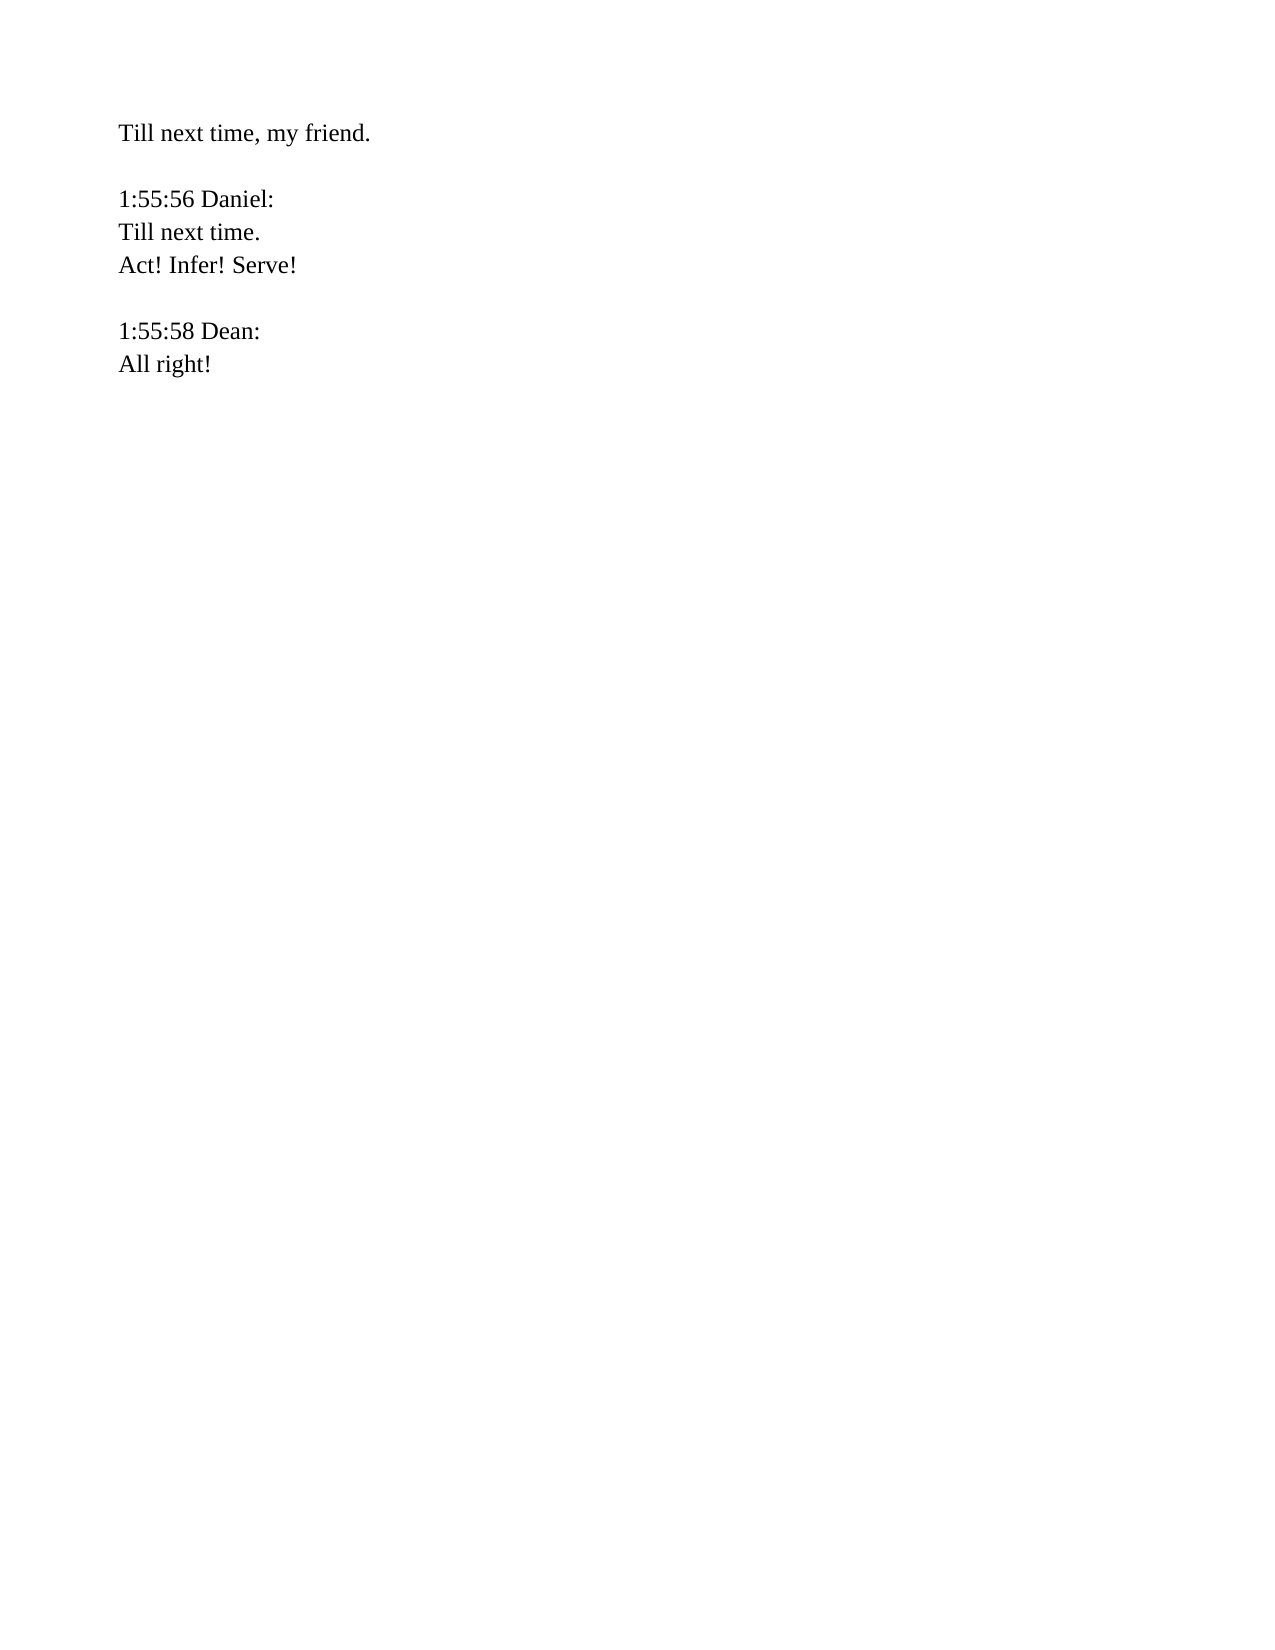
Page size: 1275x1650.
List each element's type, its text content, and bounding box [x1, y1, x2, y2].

text Till next time. [118, 217, 1157, 246]
text Till next time, my friend. [118, 118, 1157, 147]
text All right! [118, 349, 1157, 378]
text 1:55:58 Dean: [118, 316, 1157, 345]
text Act! Infer! Serve! [118, 250, 1157, 279]
text 1:55:56 Daniel: [118, 184, 1157, 213]
